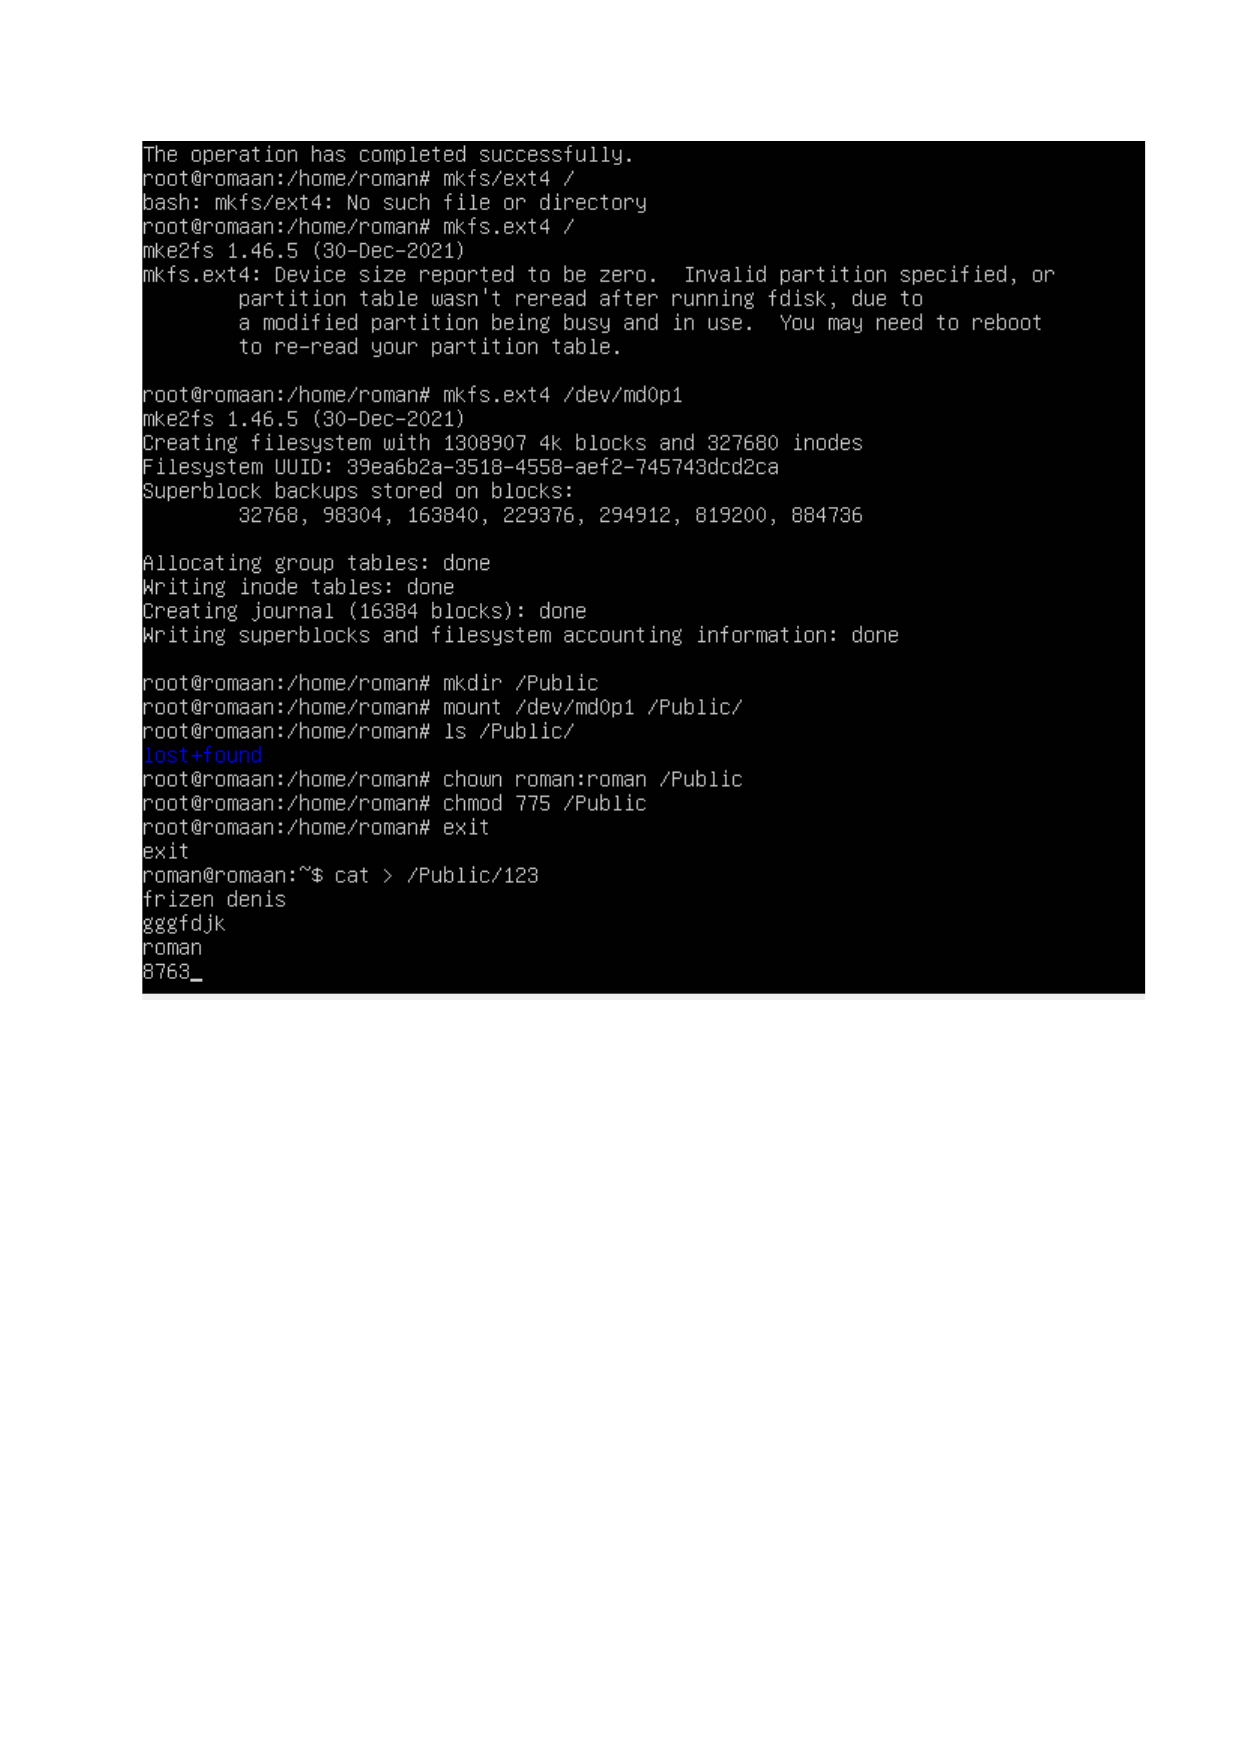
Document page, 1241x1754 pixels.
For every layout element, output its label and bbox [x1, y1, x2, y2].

picture [141, 141, 1146, 1000]
